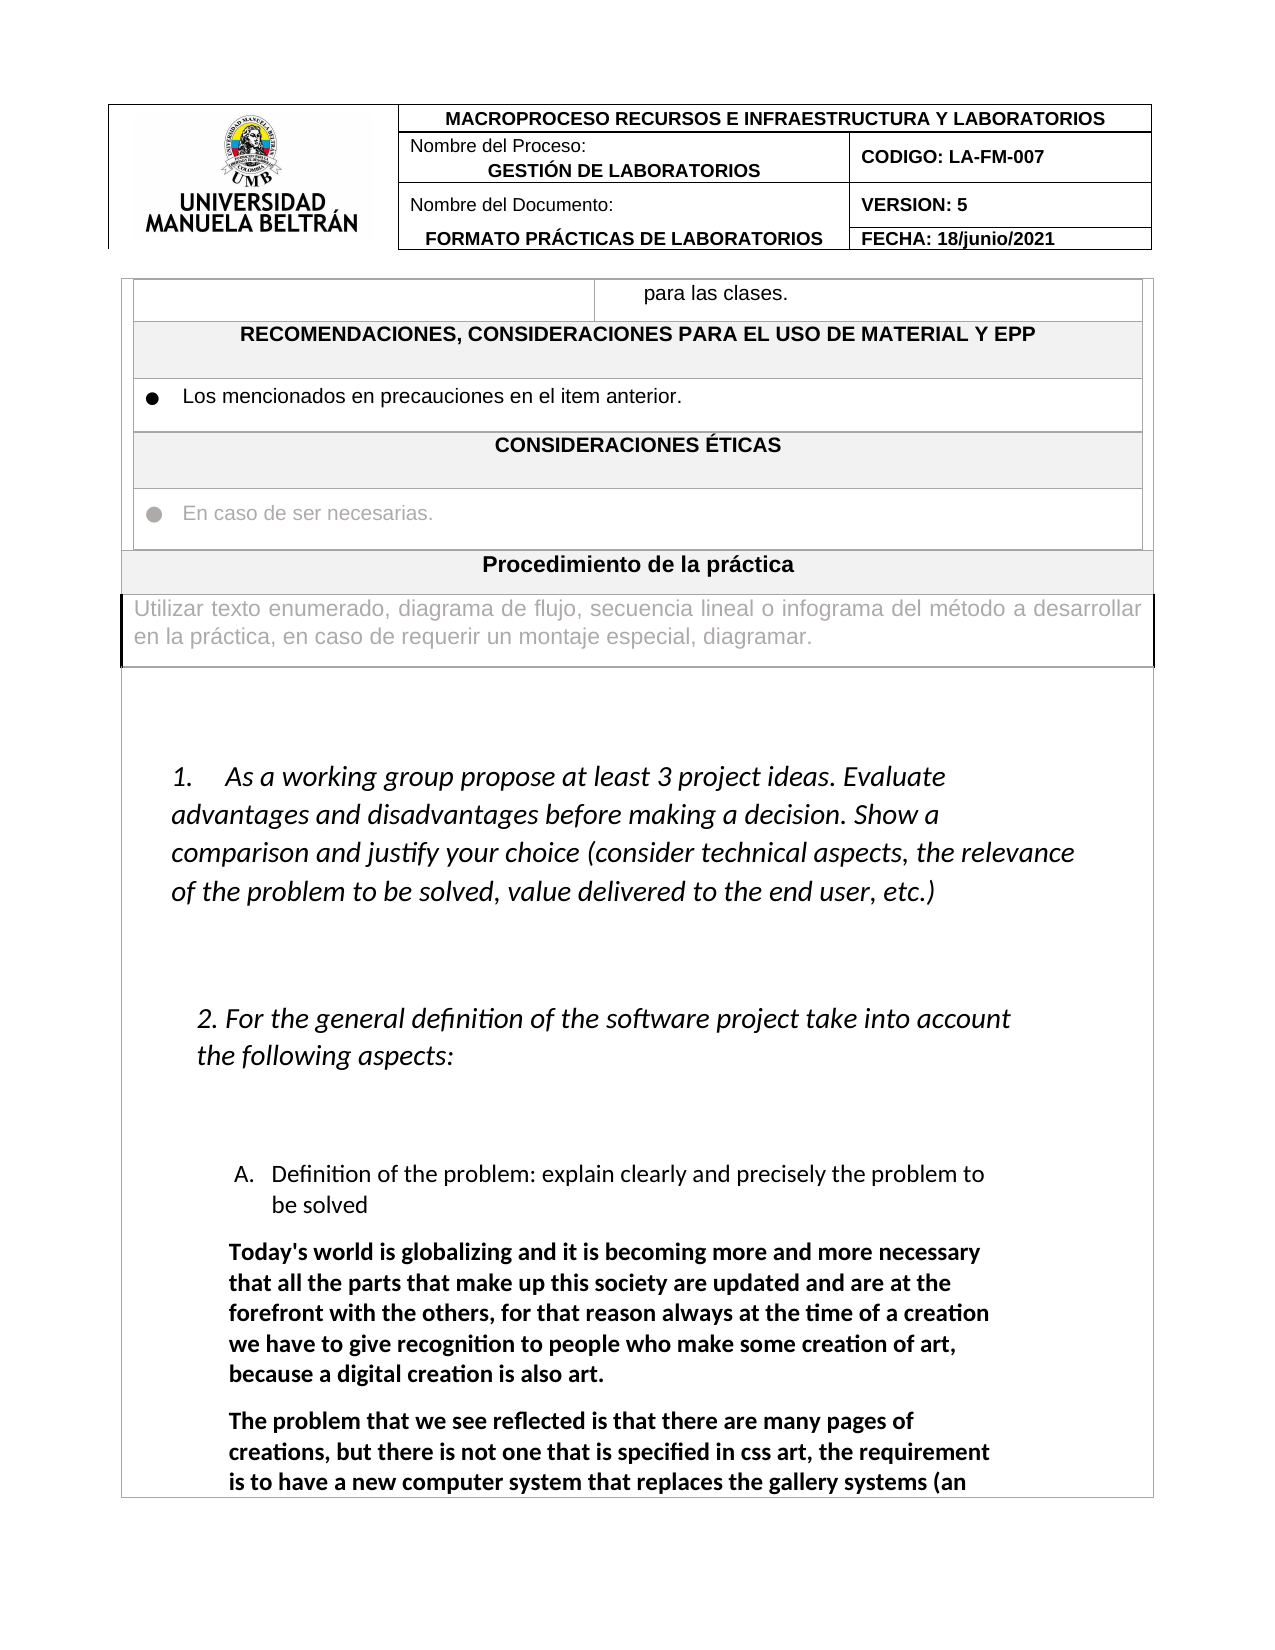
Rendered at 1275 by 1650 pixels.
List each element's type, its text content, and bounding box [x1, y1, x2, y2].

picture [134, 113, 374, 241]
table_cell Utilizar texto enumerado, diagrama de flujo, secuencia lineal o infograma del método a desarrollar en la práctica, en caso de requerir un montaje especial, diagramar. [123, 595, 1153, 666]
table_cell Los mencionados en precauciones en el item anterior. [134, 379, 1142, 431]
table_cell [134, 280, 594, 321]
table_cell Procedimiento de la práctica [122, 551, 1153, 594]
table_cell para las clases. [595, 280, 1142, 321]
table_cell RECOMENDACIONES, CONSIDERACIONES PARA EL USO DE MATERIAL Y EPP [134, 322, 1142, 378]
table_cell CONSIDERACIONES ÉTICAS [134, 433, 1142, 488]
table_cell En caso de ser necesarias. [134, 489, 1142, 549]
table_cell As a working group propose at least 3 project ideas. Evaluate advantages and disadvantages before making a decision. Show a comparison and justify your choice (consider technical aspects, the relevance of the problem to be solved, value delivered to the end user, etc.) For the general definition of the software project take into account the following aspects: Definition of the problem: explain clearly and precisely the problem to be solved Today's world is globalizing and it is becoming more and more necessary that all the parts that make up this society are updated and are at the forefront with the others, for that reason always at the time of a creation we have to give recognition to people who make some creation of art, because a digital creation is also art. The problem that we see reflected is that there are many pages of creations, but there is not one that is specified in css art, the requirement is to have a new computer system that replaces the gallery systems (an example Pinterest) as they are obsolete to put only this type of creations, there are also shortcomings in terms of editing on the same page or app, there are pages that only allow you to upload the image, without being able to create one through the system itself. Solution offered: what is the system to be developed; needs covered by the system (what is the expected product?, what is it for?) Justification: explain the value generated by the project (why is it worth doing?). The product as we talked about in the problem will be focused on the population that develops art creations in css, so the system will help people who upload their gallery to be more recognized because it is focused on something more specific, at this time the scope that we will give will be to a population of Bogota, this software serves not only to upload your gallery but to create the design on the same platform, this can be very helpful for improving times in terms of creation and would generate simplicity for artists. End User: Describe the people or entities that will use the system or part of it (to whom is it addressed?) It is necessary to make this project for people who love css and their creations, it is almost a community, where this type of art is welcomed, but it should be clarified if anyone wants or is interested in making a creation can do so on the page and upload your gallery. Utility: explain how a return on investment could be achieved for the project The investment of the project consists of 5 million approximately since the cost of the elements of the computer plus the passive expenses achieve an expense of that caliber, what are elements of hardware that can be damaged we will put a budget of 1.000.000 and for the passive expenses monthly could be 80000, the return of the investment is increased due to the amount of users in the platform between more users would be more viable and we would have more profits since that is one of our objectives. Workspace. Create a repository for the project. All members of the group must be linked to the repository Build a page to store documentation. It is recommended to use tools such as GitLab pages, GitHub pages or Read the docs. A: Functional requirements: Non-functional requirements: Scope of the system: The cost that has been budgeted for the project is five million pesos taking into account the passive expenses of electricity and internet and also the server and hosting services, the project will be carried out throughout the semester having between 2 to 5 hours worked by developer, the project will be working on a low scale for the users destined, you can download and upload images but many will be designed since we do not have the knowledge in design for these. Selected technologies: MySQL, Laravel, JavaScript, CSS, Bootstrap, Hosting All information must be stored on the project page. Build a presentation (format 10- 15 min) where you present your project idea (the presentation must contain the information of the points of points 1,2,3 and 4 in English) Update the information on the project page To be taken into account This activity corresponds to the first note of the laboratory On Thursday, February 17, each group must make a presentation with their project idea The project idea and an initial version of the presentation will be reviewed on a later Friday, if some group have some adjustments to be made. The presentation of the project page is important, make sure that the information is well distributed and has a good presentation! Evaluation 20 % oral presentation 20 % Adjustments according to recommendations 40 % Clarity in the definition of the project (scope, functionalities, justification, etc.) 20 % Creation of repository and project page Resources How to prepare a pitch: https://blog.broota.com/2014/06/que-es-y-como-preparar-un-pitch/ Additional tools: https://readthedocs.org/ https://pages.github.com/ https://about.gitlab.com/product/pages/ [122, 668, 1153, 1497]
